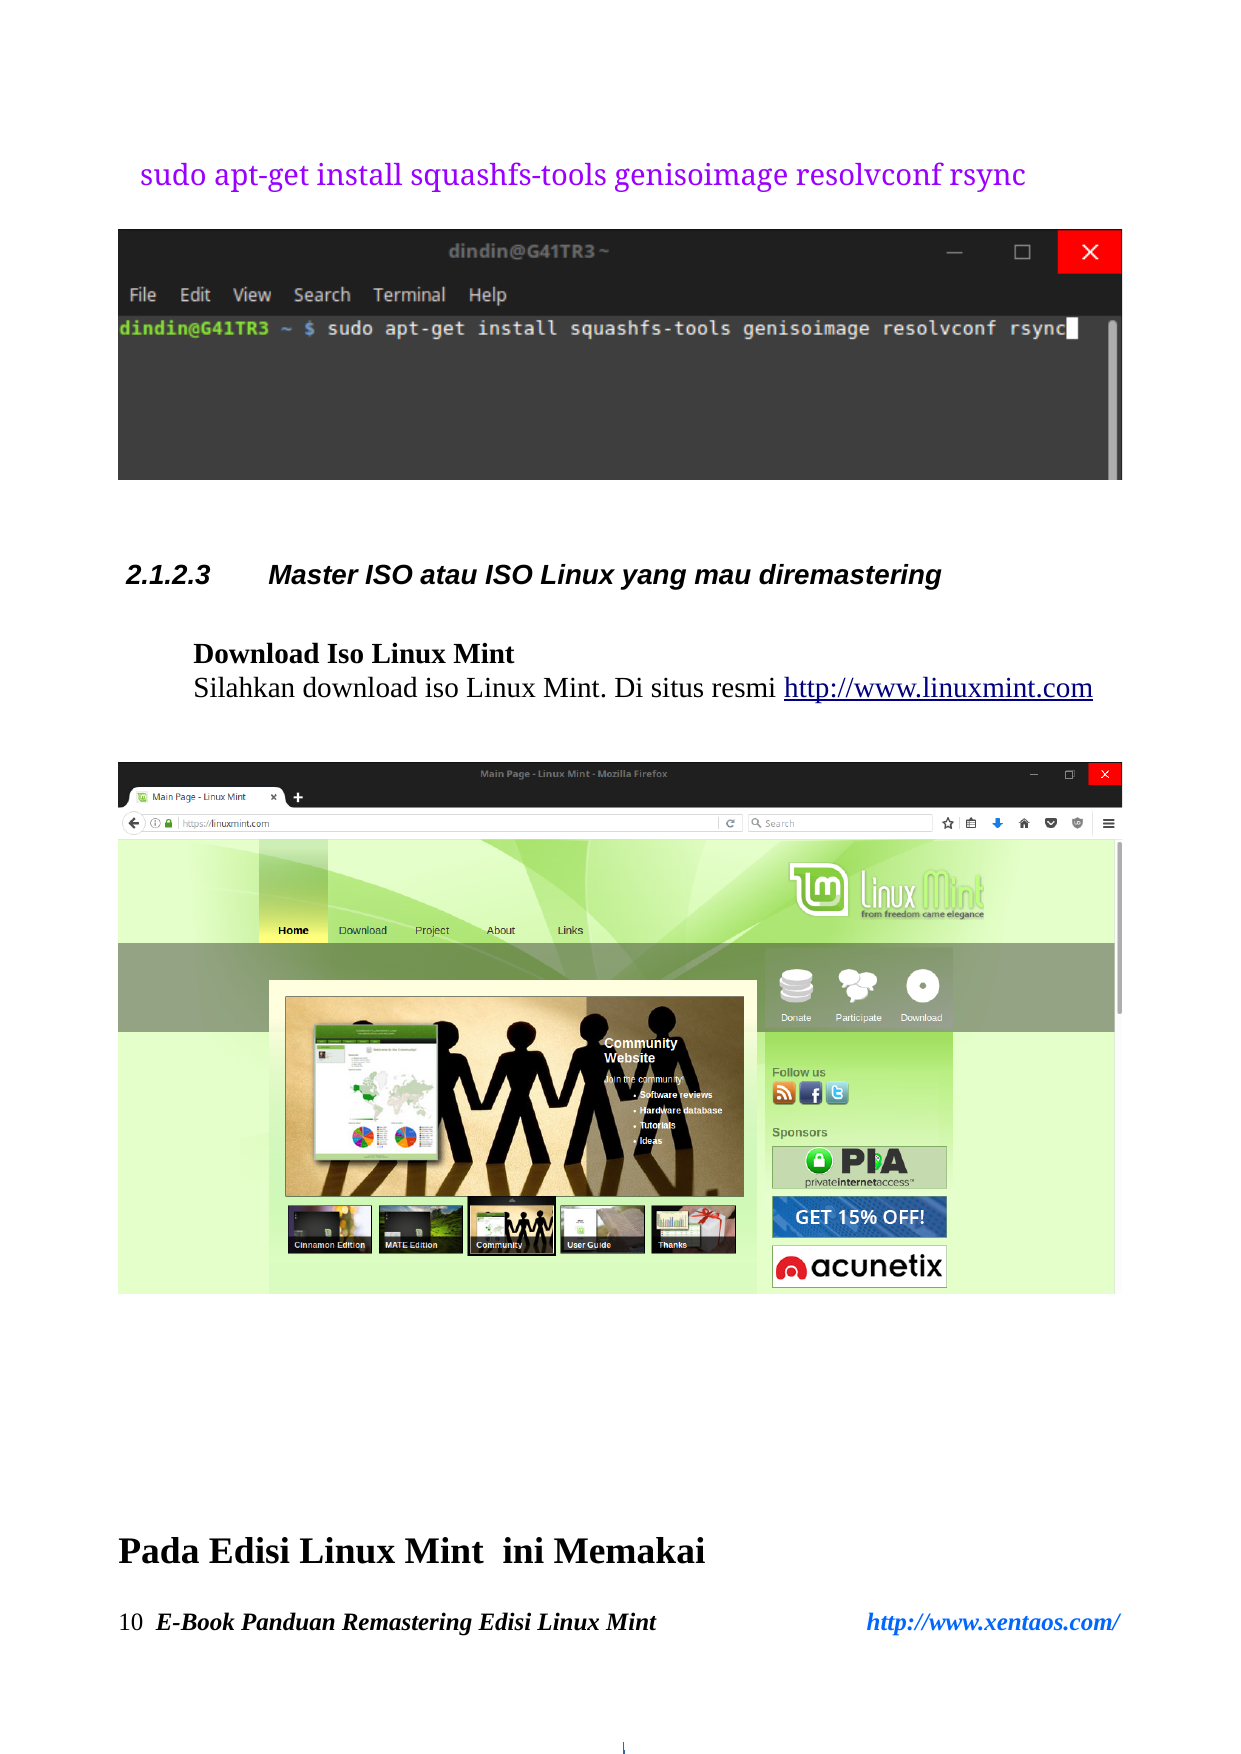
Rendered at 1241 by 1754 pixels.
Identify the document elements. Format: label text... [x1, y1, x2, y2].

text Silahkan download iso Linux Mint. Di situs resmi http://www.linuxmint.com [118, 670, 1122, 704]
text Pada Edisi Linux Mint ini Memakai [118, 1528, 1122, 1571]
picture [118, 762, 1123, 1294]
picture [118, 229, 1123, 480]
text Download Iso Linux Mint [118, 637, 1122, 670]
subtitle Master ISO atau ISO Linux yang mau diremastering [118, 559, 1122, 591]
text sudo apt-get install squashfs-tools genisoimage resolvconf rsync [118, 154, 1122, 194]
